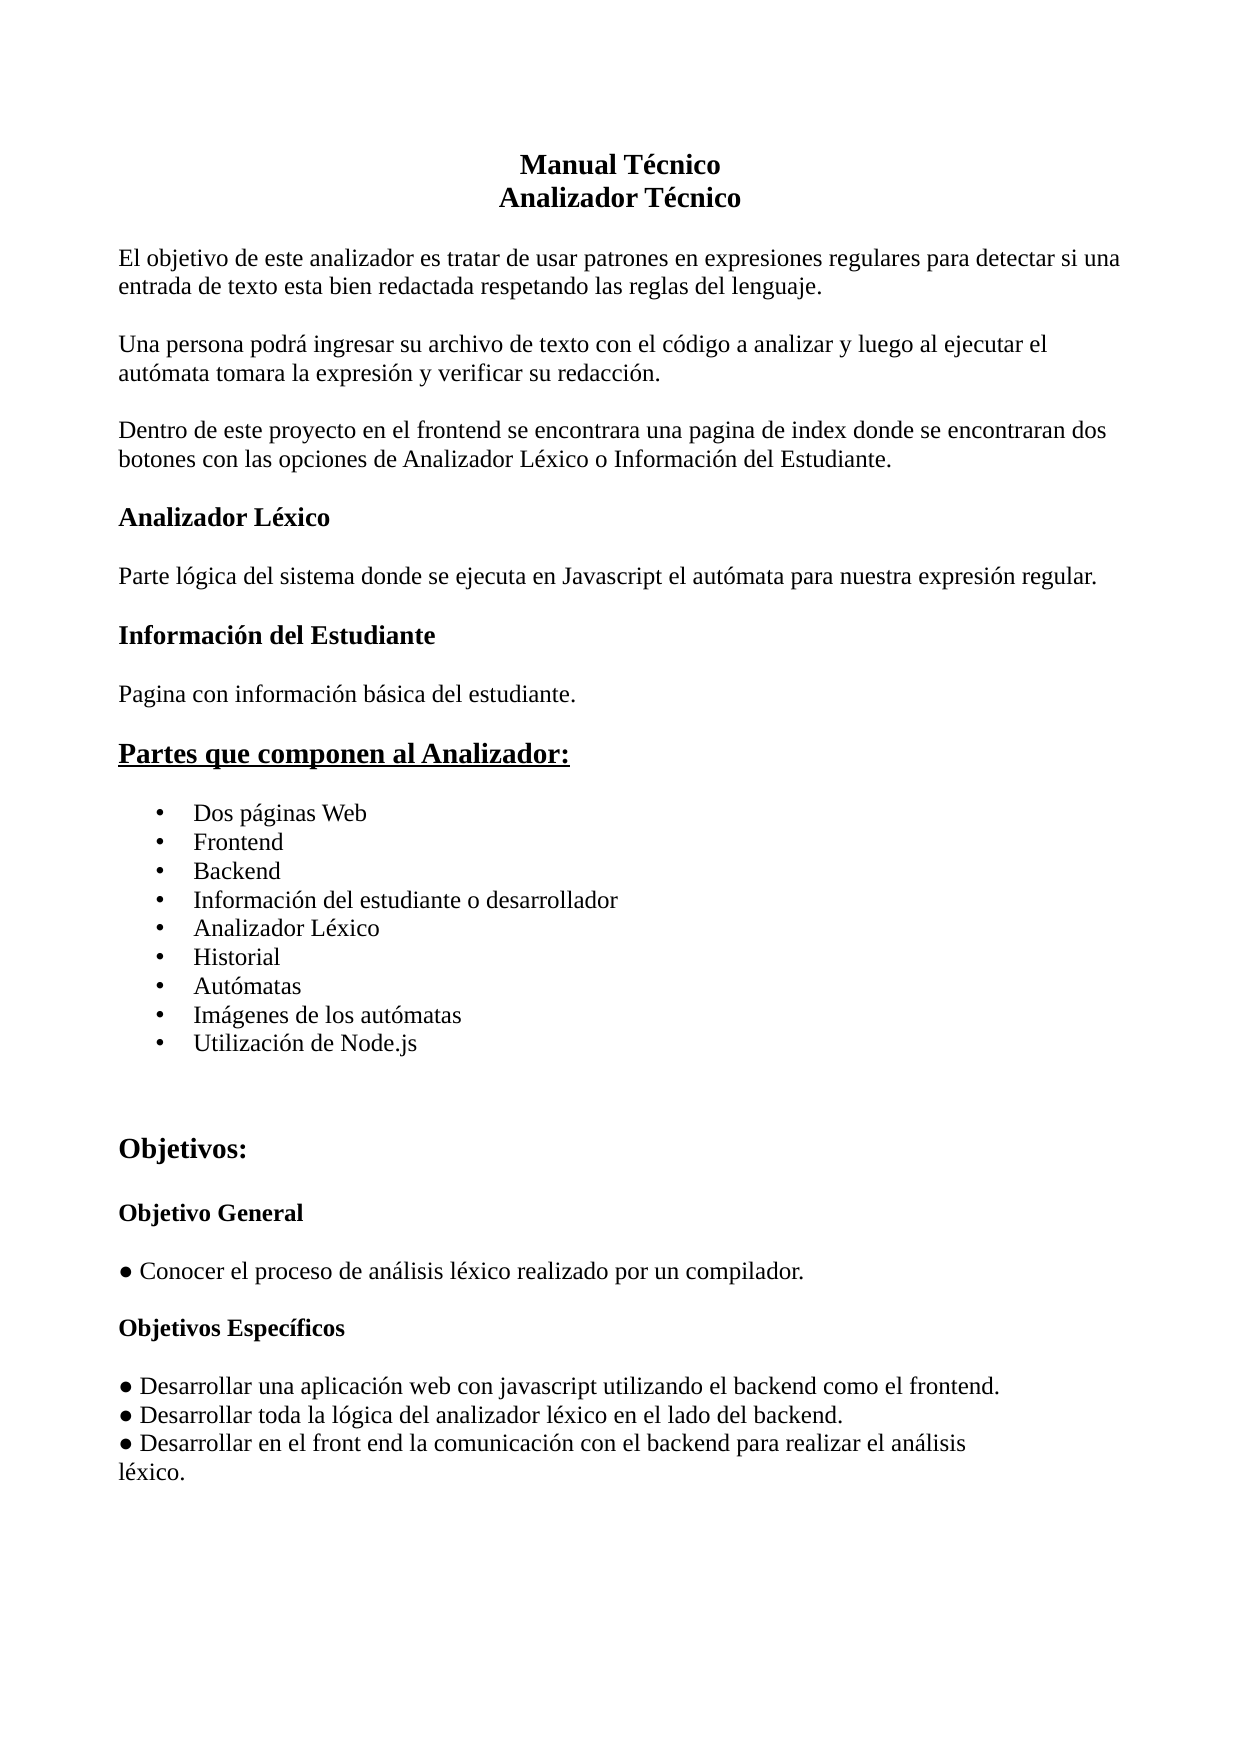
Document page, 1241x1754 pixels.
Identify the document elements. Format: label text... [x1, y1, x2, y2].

text Analizador Técnico [118, 180, 1122, 214]
text ● Desarrollar toda la lógica del analizador léxico en el lado del backend. [118, 1400, 1122, 1428]
list Analizador Léxico [156, 913, 1122, 942]
text Analizador Léxico [118, 501, 1122, 533]
text Pagina con información básica del estudiante. [118, 679, 1122, 707]
list Autómatas [156, 971, 1122, 1000]
text Una persona podrá ingresar su archivo de texto con el código a analizar y luego al ejecutar el autómata tomara la expresión y verificar su redacción. [118, 329, 1122, 386]
list Dos páginas Web [156, 798, 1122, 827]
text Partes que componen al Analizador: [118, 736, 1122, 770]
list Historial [156, 942, 1122, 971]
list Backend [156, 856, 1122, 885]
list Frontend [156, 827, 1122, 856]
text Parte lógica del sistema donde se ejecuta en Javascript el autómata para nuestra expresión regular. [118, 561, 1122, 590]
list Información del estudiante o desarrollador [156, 885, 1122, 913]
text ● Desarrollar en el front end la comunicación con el backend para realizar el análisis [118, 1428, 1122, 1457]
list Imágenes de los autómatas [156, 1000, 1122, 1028]
text Objetivos Específicos [118, 1313, 1122, 1342]
text Dentro de este proyecto en el frontend se encontrara una pagina de index donde se encontraran dos botones con las opciones de Analizador Léxico o Información del Estudiante. [118, 415, 1122, 473]
list Utilización de Node.js [156, 1028, 1122, 1057]
text Objetivo General [118, 1198, 1122, 1227]
text Objetivos: [118, 1131, 1122, 1165]
text ● Conocer el proceso de análisis léxico realizado por un compilador. [118, 1256, 1122, 1285]
text Manual Técnico [118, 147, 1122, 180]
text El objetivo de este analizador es tratar de usar patrones en expresiones regulares para detectar si una entrada de texto esta bien redactada respetando las reglas del lenguaje. [118, 243, 1122, 300]
text ● Desarrollar una aplicación web con javascript utilizando el backend como el frontend. [118, 1371, 1122, 1400]
text Información del Estudiante [118, 619, 1122, 650]
text léxico. [118, 1457, 1122, 1486]
